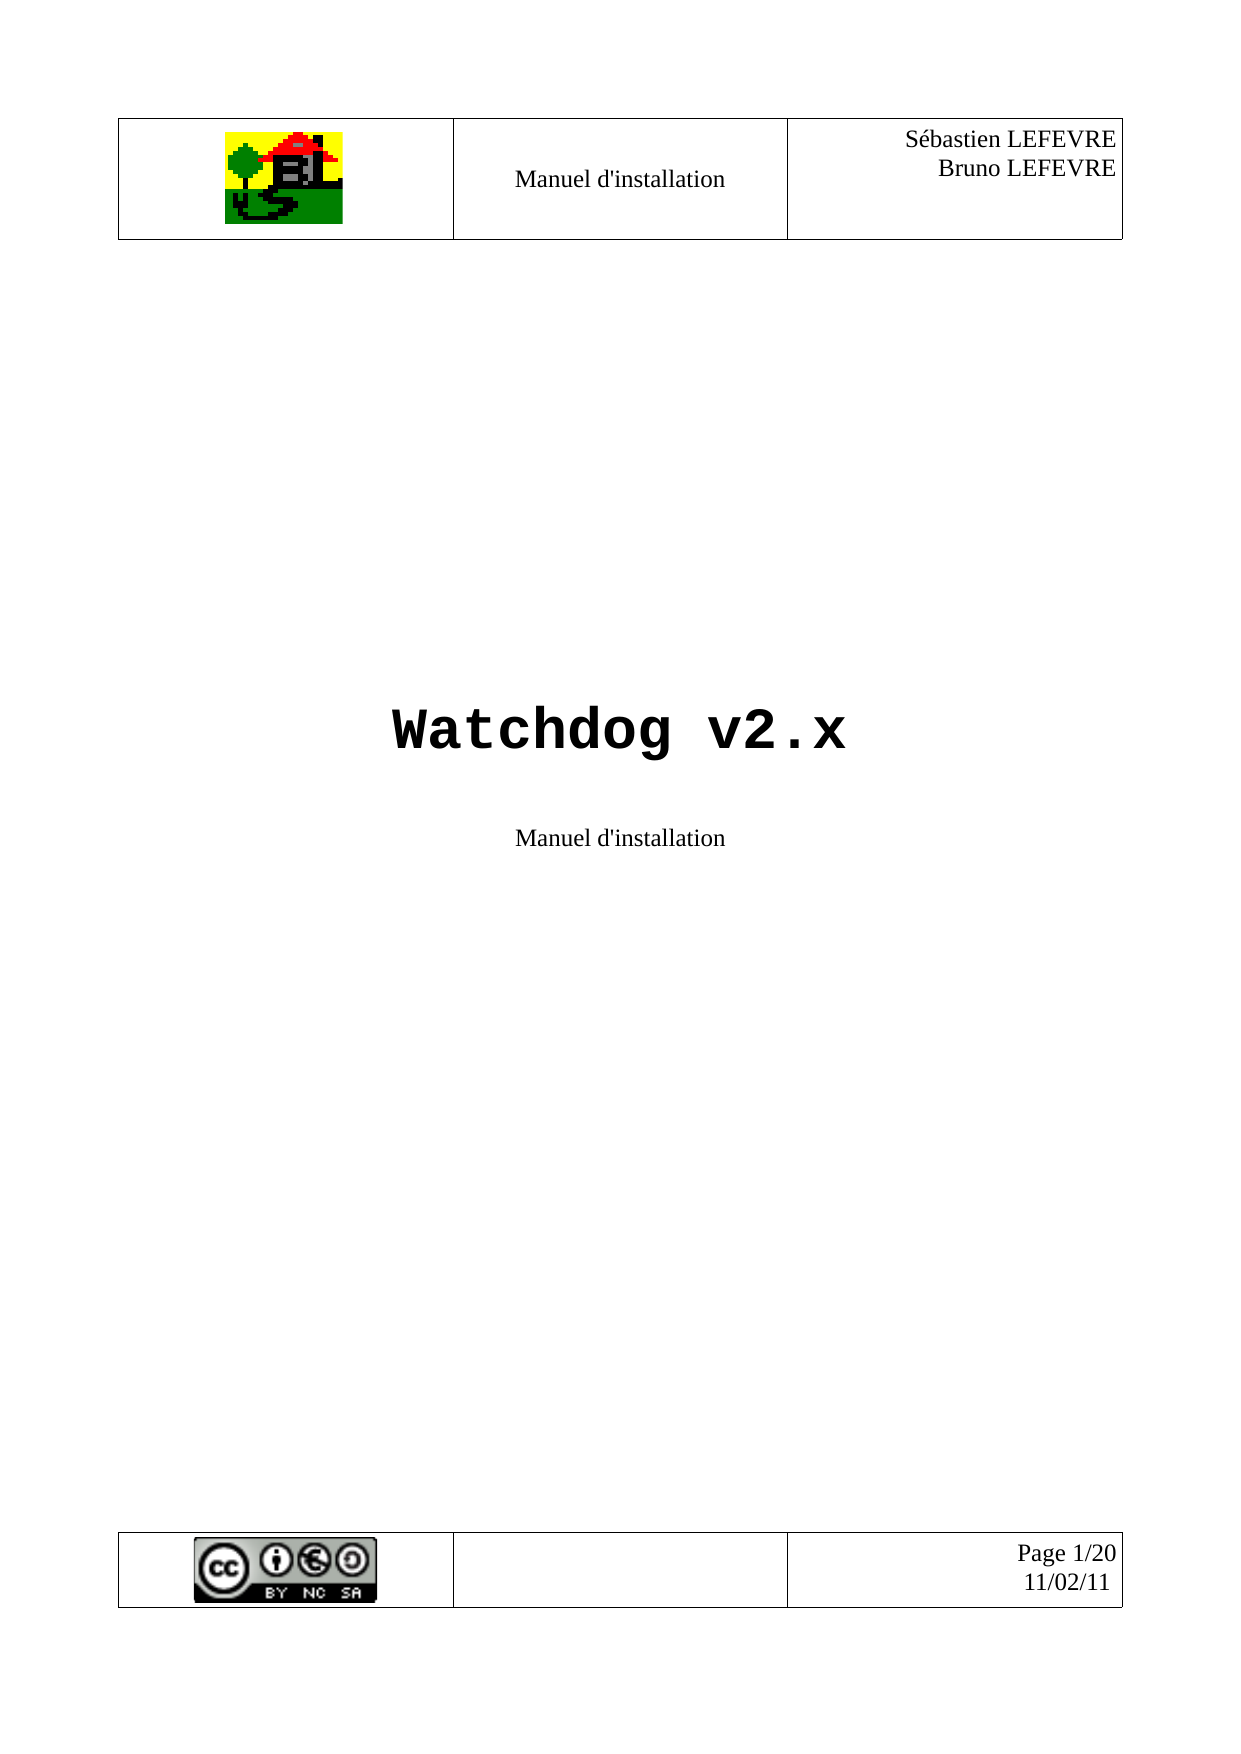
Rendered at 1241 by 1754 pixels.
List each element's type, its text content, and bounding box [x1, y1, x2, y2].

picture [193, 1537, 378, 1603]
text Manuel d'installation [118, 823, 1122, 852]
text Watchdog v2.x [118, 700, 1122, 766]
picture [225, 132, 343, 224]
